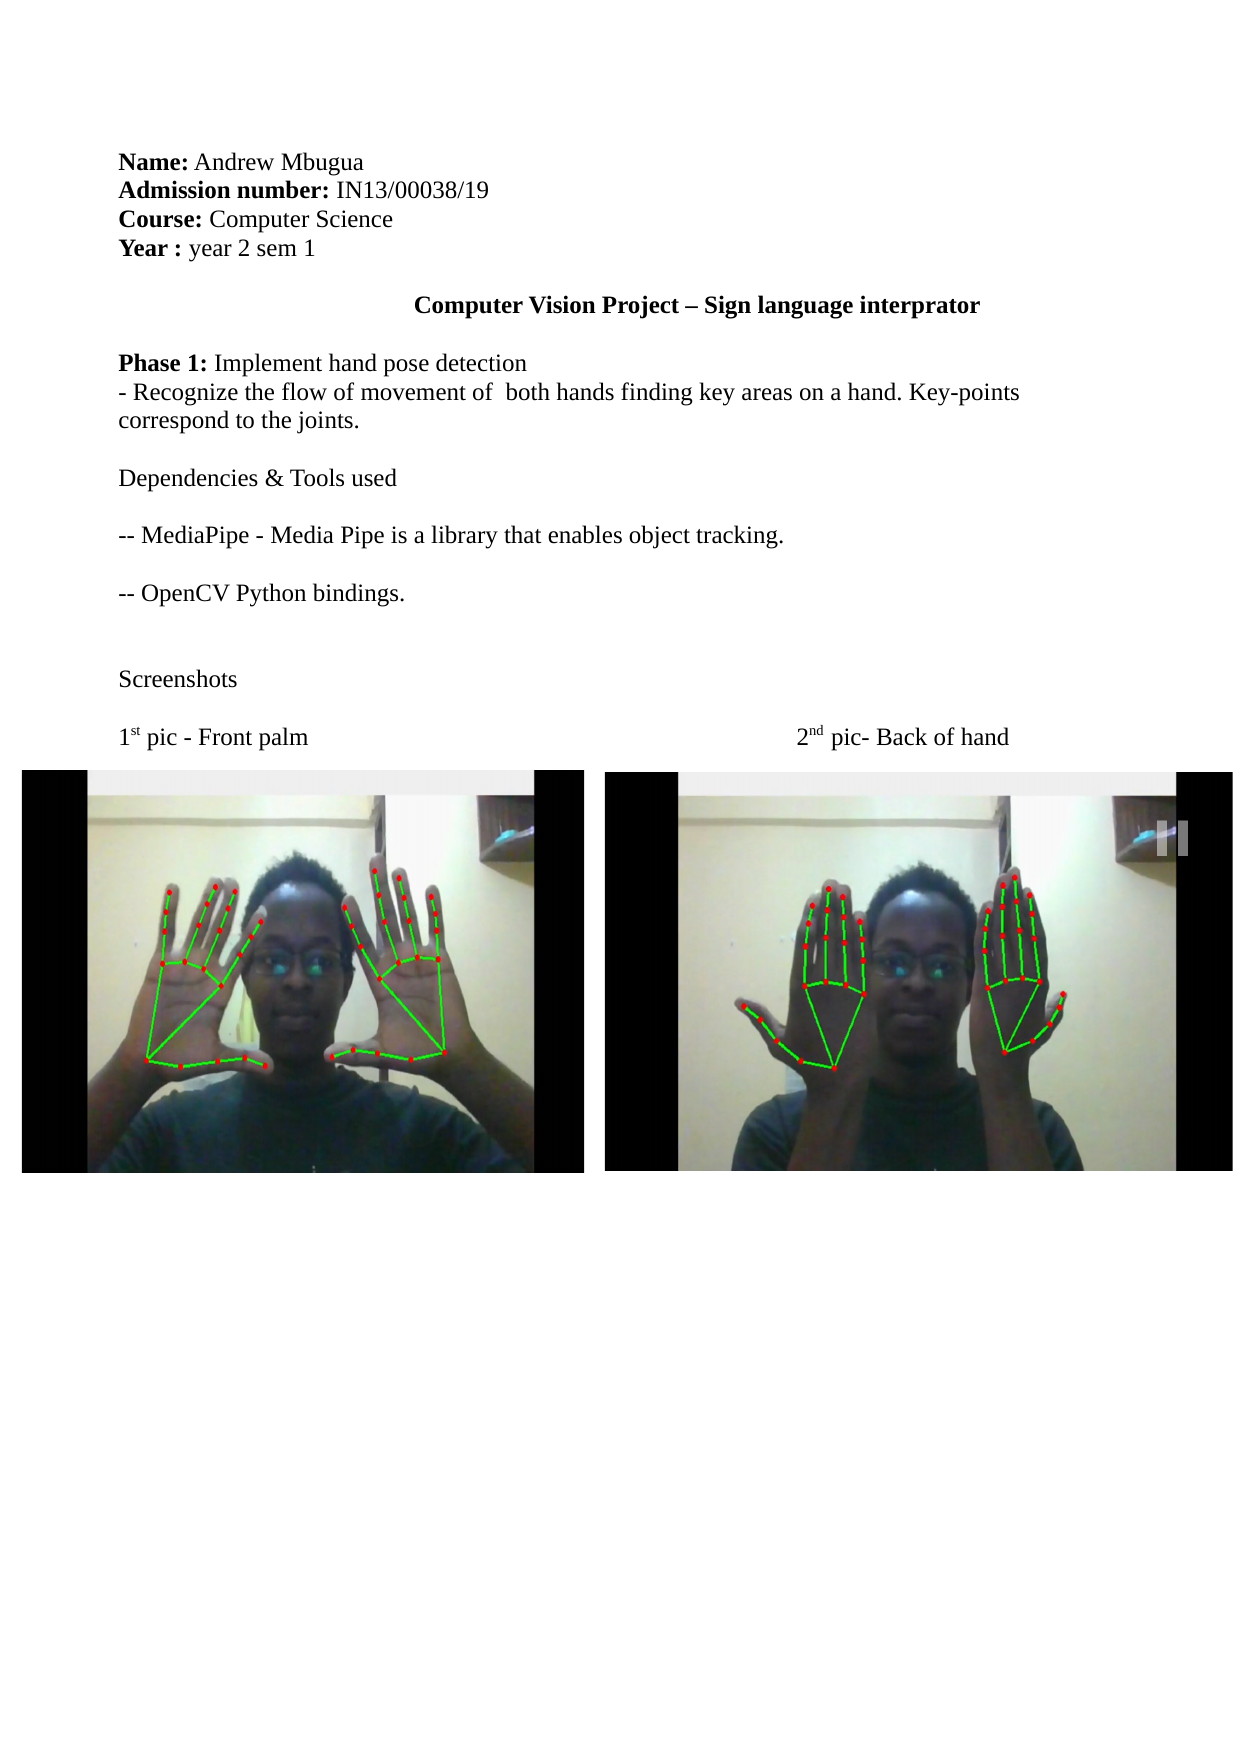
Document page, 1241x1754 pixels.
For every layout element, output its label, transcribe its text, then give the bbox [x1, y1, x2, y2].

picture [21, 770, 585, 1173]
text Course: Computer Science [118, 204, 1122, 233]
text Screenshots [118, 664, 1122, 693]
text 1st pic - Front palm 2nd pic- Back of hand [118, 722, 1122, 751]
text Admission number: IN13/00038/19 [118, 176, 1122, 204]
text Dependencies & Tools used [118, 463, 1122, 492]
text Year : year 2 sem 1 [118, 233, 1122, 262]
text Name: Andrew Mbugua [118, 147, 1122, 176]
text -- MediaPipe - Media Pipe is a library that enables object tracking. [118, 521, 1122, 549]
text - Recognize the flow of movement of both hands finding key areas on a hand. Key-points correspond to the joints. [118, 377, 1122, 434]
picture [604, 772, 1233, 1171]
text Phase 1: Implement hand pose detection [118, 348, 1122, 377]
text -- OpenCV Python bindings. [118, 578, 1122, 607]
text Computer Vision Project – Sign language interprator [118, 291, 1122, 319]
